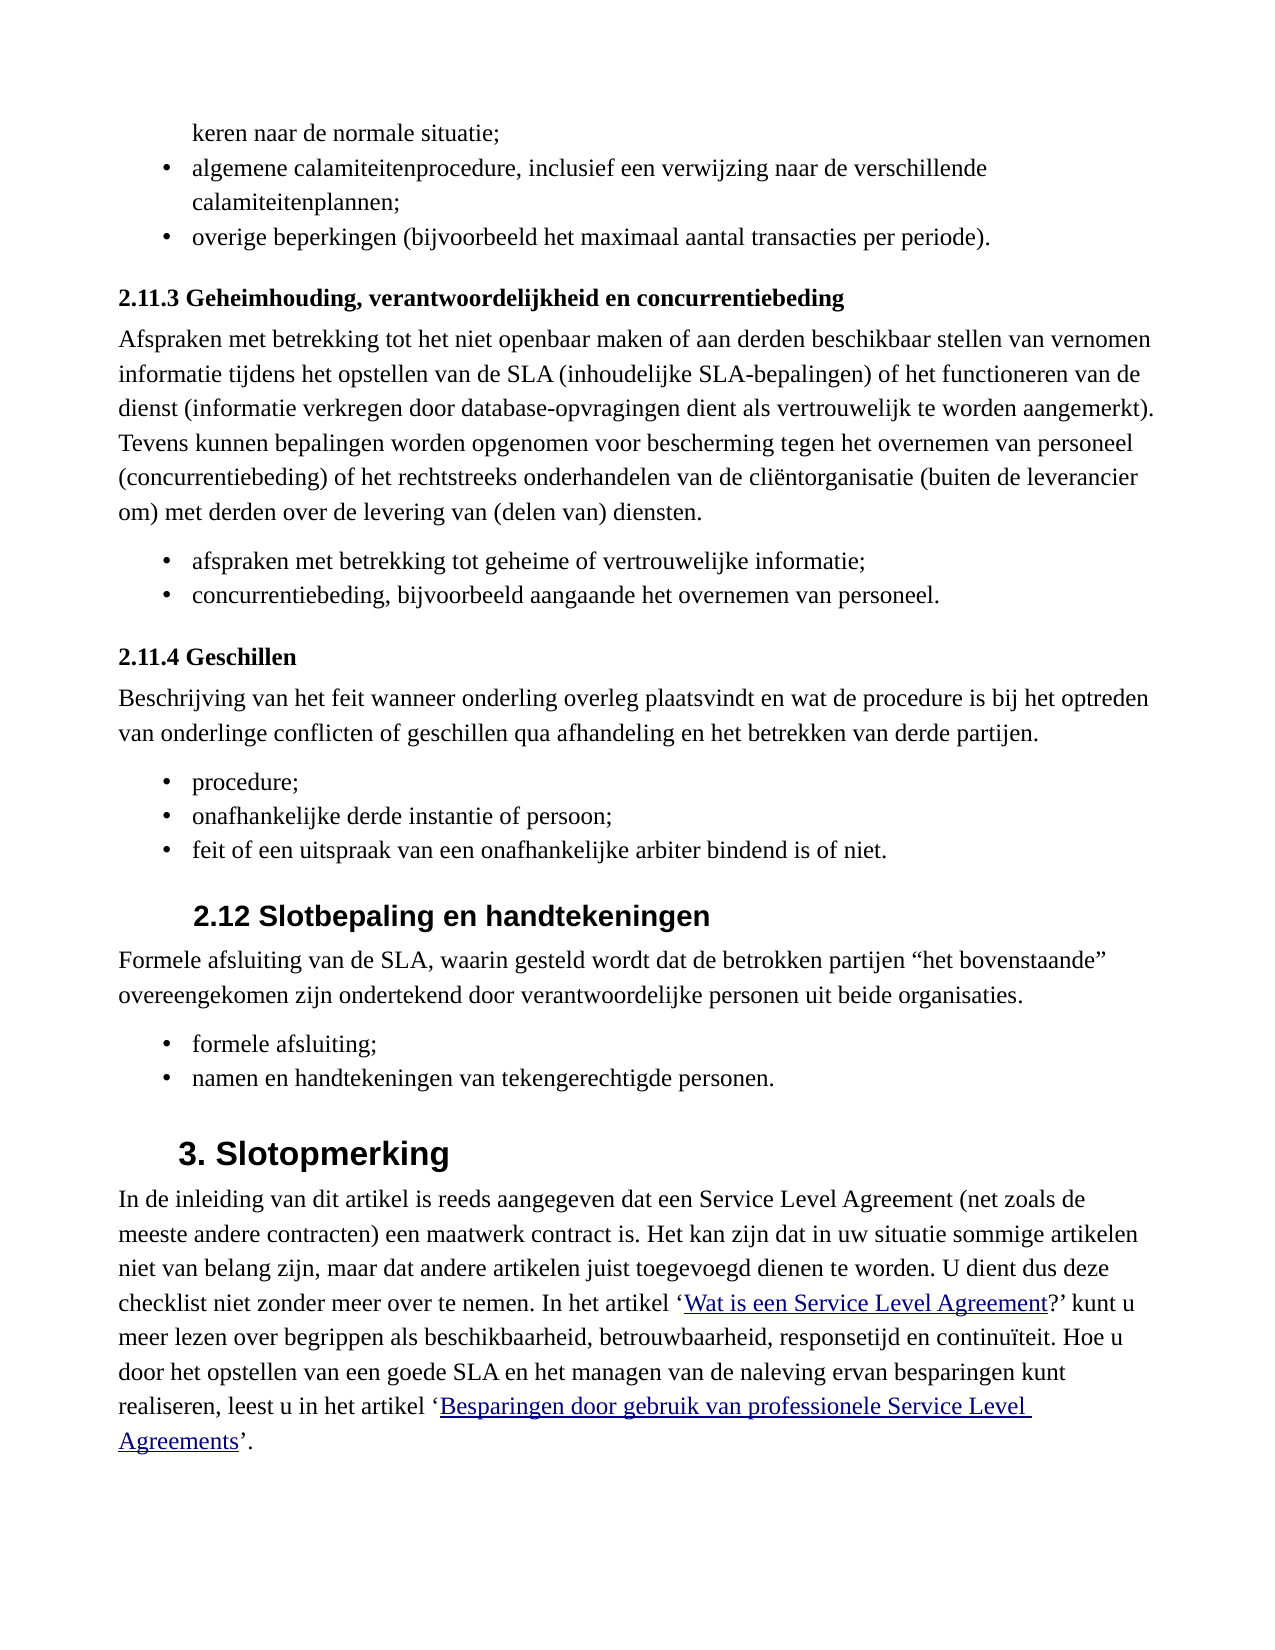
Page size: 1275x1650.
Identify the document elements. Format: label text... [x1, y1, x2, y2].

list namen en handtekeningen van tekengerechtigde personen. [162, 1063, 1157, 1092]
list algemene calamiteitenprocedure, inclusief een verwijzing naar de verschillende calamiteitenplannen; [162, 153, 1157, 216]
subtitle 2.11.3 Geheimhouding, verantwoordelijkheid en concurrentiebeding [118, 283, 1157, 312]
list concurrentiebeding, bijvoorbeeld aangaande het overnemen van personeel. [162, 580, 1157, 609]
list overige beperkingen (bijvoorbeeld het maximaal aantal transacties per periode). [162, 222, 1157, 250]
list onafhankelijke derde instantie of persoon; [162, 801, 1157, 830]
text Beschrijving van het feit wanneer onderling overleg plaatsvindt en wat de procedure is bij het optreden van onderlinge conflicten of geschillen qua afhandeling en het betrekken van derde partijen. [118, 683, 1157, 746]
subtitle 3. Slotopmerking [118, 1133, 1157, 1172]
list feit of een uitspraak van een onafhankelijke arbiter bindend is of niet. [162, 836, 1157, 864]
list procedure; [162, 767, 1157, 795]
list formele afsluiting; [162, 1029, 1157, 1058]
list afspraken met betrekking tot geheime of vertrouwelijke informatie; [162, 546, 1157, 574]
text Afspraken met betrekking tot het niet openbaar maken of aan derden beschikbaar stellen van vernomen informatie tijdens het opstellen van de SLA (inhoudelijke SLA-bepalingen) of het functioneren van de dienst (informatie verkregen door database-opvragingen dient als vertrouwelijk te worden aangemerkt). Tevens kunnen bepalingen worden opgenomen voor bescherming tegen het overnemen van personeel (concurrentiebeding) of het rechtstreeks onderhandelen van de cliëntorganisatie (buiten de leverancier om) met derden over de levering van (delen van) diensten. [118, 324, 1157, 526]
subtitle 2.12 Slotbepaling en handtekeningen [118, 899, 1157, 933]
text In de inleiding van dit artikel is reeds aangegeven dat een Service Level Agreement (net zoals de meeste andere contracten) een maatwerk contract is. Het kan zijn dat in uw situatie sommige artikelen niet van belang zijn, maar dat andere artikelen juist toegevoegd dienen te worden. U dient dus deze checklist niet zonder meer over te nemen. In het artikel ‘Wat is een Service Level Agreement?’ kunt u meer lezen over begrippen als beschikbaarheid, betrouwbaarheid, responsetijd en continuïteit. Hoe u door het opstellen van een goede SLA en het managen van de naleving ervan besparingen kunt realiseren, leest u in het artikel ‘Besparingen door gebruik van professionele Service Level Agreements’. [118, 1184, 1157, 1455]
text Formele afsluiting van de SLA, waarin gesteld wordt dat de betrokken partijen “het bovenstaande” overeengekomen zijn ondertekend door verantwoordelijke personen uit beide organisaties. [118, 946, 1157, 1009]
list keren naar de normale situatie; [162, 118, 1157, 147]
subtitle 2.11.4 Geschillen [118, 642, 1157, 671]
